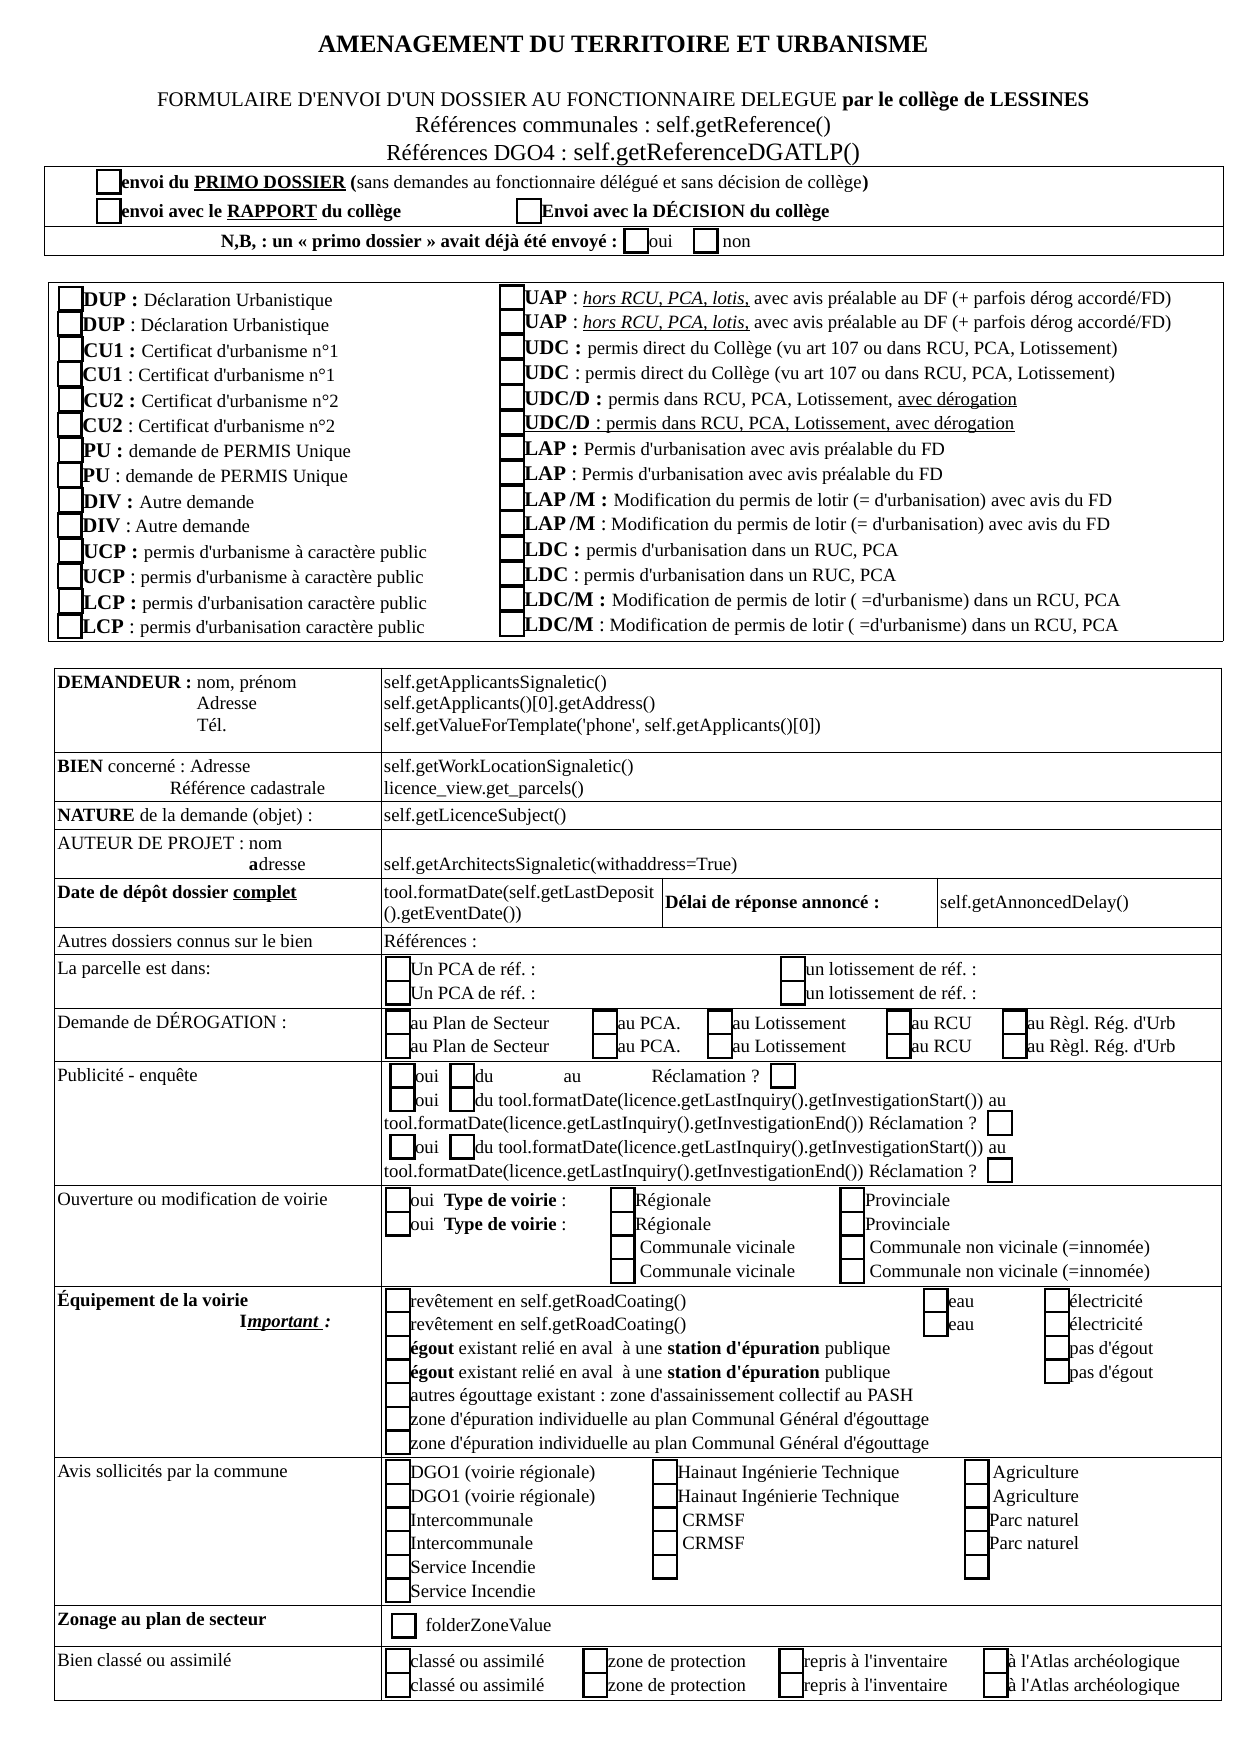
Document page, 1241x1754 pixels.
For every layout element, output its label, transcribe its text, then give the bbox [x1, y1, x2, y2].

table_header [592, 957, 774, 1004]
table_cell Envoi avec la DÉCISION du collège [512, 196, 1223, 226]
table_cell [382, 1458, 1221, 1605]
table_header DGO1 (voirie régionale) DGO1 (voirie régionale) [411, 1460, 651, 1507]
title Références DGO4 : self.getReferenceDGATLP() [47, 137, 1199, 166]
table_cell Intercommunale Intercommunale [411, 1508, 651, 1555]
table_cell tool.formatDate(self.getLastDeposit().getEventDate()) [382, 879, 662, 927]
table_header revêtement en self.getRoadCoating() revêtement en self.getRoadCoating() [411, 1289, 922, 1336]
table_header DUP : Déclaration Urbanistique DUP : Déclaration Urbanistique CU1 : Certificat d'urbanisme n°1 CU1 : Certificat d'urbanisme n°1 CU2 : Certificat d'urbanisme n°2 CU2 : Certificat d'urbanisme n°2 PU : demande de PERMIS Unique PU : demande de PERMIS Unique DIV : Autre demande DIV : Autre demande UCP : permis d'urbanisme à caractère public UCP : permis d'urbanisme à caractère public LCP : permis d'urbanisation caractère public LCP : permis d'urbanisation caractère public [49, 283, 495, 641]
table_header repris à l'inventaire repris à l'inventaire [804, 1649, 981, 1697]
table_header envoi du PRIMO DOSSIER (sans demandes au fonctionnaire délégué et sans décision de collège) [45, 167, 1223, 196]
table_cell CRMSF CRMSF [678, 1508, 962, 1555]
table_header Un PCA de réf. : Un PCA de réf. : [411, 957, 592, 1004]
table_cell self.getAnnoncedDelay() [938, 879, 1221, 927]
table_cell [382, 955, 1221, 1007]
table_header oui Type de voirie : oui Type de voirie : [384, 1188, 608, 1283]
table_header Provinciale Provinciale Communale non vicinale (=innomée) Communale non vicinale (=innomée) [865, 1188, 1218, 1283]
table_header zone de protection zone de protection [608, 1649, 777, 1697]
table_header au RCU au RCU [912, 1011, 996, 1058]
title Références communales : self.getReference() [47, 111, 1199, 137]
table_cell [382, 1186, 1221, 1286]
table_cell zone d'épuration individuelle au plan Communal Général d'égouttage zone d'épuration individuelle au plan Communal Général d'égouttage [411, 1407, 1043, 1454]
table_cell [1043, 1407, 1218, 1454]
table_header au Lotissement au Lotissement [733, 1011, 884, 1058]
table_header [384, 1608, 419, 1643]
table_cell [382, 1606, 1221, 1646]
table_cell [963, 1555, 1218, 1602]
table_header Hainaut Ingénierie Technique Hainaut Ingénierie Technique [678, 1460, 962, 1507]
table_cell Références : [382, 928, 1221, 954]
table_cell NATURE de la demande (objet) : [55, 802, 381, 828]
table_cell égout existant relié en aval à une station d'épuration publique égout existant relié en aval à une station d'épuration publique [411, 1336, 1043, 1383]
table_cell envoi avec le RAPPORT du collège [45, 196, 512, 226]
table_cell N,B, : un « primo dossier » avait déjà été envoyé : oui non [45, 227, 1223, 255]
text AMENAGEMENT DU TERRITOIRE ET URBANISME [47, 29, 1199, 58]
table_cell Équipement de la voirie Important : [55, 1287, 381, 1457]
table_cell Date de dépôt dossier complet [55, 879, 381, 927]
table_header Régionale Régionale Communale vicinale Communale vicinale [636, 1188, 838, 1283]
table_cell Zonage au plan de secteur [55, 1606, 381, 1646]
table_header au Plan de Secteur au Plan de Secteur [411, 1011, 591, 1058]
table_cell [382, 1009, 1221, 1061]
table_cell Service Incendie Service Incendie [411, 1555, 651, 1602]
table_header self.getApplicantsSignaletic() self.getApplicants()[0].getAddress() self.getValueForTemplate('phone', self.getApplicants()[0]) [382, 669, 1221, 752]
table_cell [382, 1287, 1221, 1457]
table_header un lotissement de réf. : un lotissement de réf. : [806, 957, 1036, 1004]
table_cell Autres dossiers connus sur le bien [55, 928, 381, 954]
table_cell oui du au Réclamation ? oui du tool.formatDate(licence.getLastInquiry().getInvestigationStart()) au tool.formatDate(licence.getLastInquiry().getInvestigationEnd()) Réclamation ? oui du tool.formatDate(licence.getLastInquiry().getInvestigationStart()) au tool.formatDate(licence.getLastInquiry().getInvestigationEnd()) Réclamation ? [382, 1062, 1221, 1185]
table_cell AUTEUR DE PROJET : nom adresse [55, 830, 381, 878]
table_cell BIEN concerné : Adresse Référence cadastrale [55, 753, 381, 801]
table_cell Ouverture ou modification de voirie [55, 1186, 381, 1286]
table_header classé ou assimilé classé ou assimilé [411, 1649, 581, 1697]
table_cell self.getWorkLocationSignaletic() licence_view.get_parcels() [382, 753, 1221, 801]
table_header Agriculture Agriculture [990, 1460, 1218, 1507]
table_cell pas d'égout pas d'égout [1070, 1336, 1218, 1383]
table_cell self.getLicenceSubject() [382, 802, 1221, 828]
table_cell [651, 1555, 962, 1602]
table_cell La parcelle est dans: [55, 955, 381, 1007]
table_cell self.getArchitectsSignaletic(withaddress=True) [382, 830, 1221, 878]
table_header DEMANDEUR : nom, prénom Adresse Tél. [55, 669, 381, 752]
table_header UAP : hors RCU, PCA, lotis, avec avis préalable au DF (+ parfois dérog accordé/FD) UAP : hors RCU, PCA, lotis, avec avis préalable au DF (+ parfois dérog accordé/FD) UDC : permis direct du Collège (vu art 107 ou dans RCU, PCA, Lotissement) UDC : permis direct du Collège (vu art 107 ou dans RCU, PCA, Lotissement) UDC/D : permis dans RCU, PCA, Lotissement, avec dérogation UDC/D : permis dans RCU, PCA, Lotissement, avec dérogation LAP : Permis d'urbanisation avec avis préalable du FD LAP : Permis d'urbanisation avec avis préalable du FD LAP /M : Modification du permis de lotir (= d'urbanisation) avec avis du FD LAP /M : Modification du permis de lotir (= d'urbanisation) avec avis du FD LDC : permis d'urbanisation dans un RUC, PCA LDC : permis d'urbanisation dans un RUC, PCA LDC/M : Modification de permis de lotir ( =d'urbanisme) dans un RCU, PCA LDC/M : Modification de permis de lotir ( =d'urbanisme) dans un RCU, PCA [495, 283, 1223, 641]
table_header à l'Atlas archéologique à l'Atlas archéologique [1009, 1649, 1218, 1697]
table_cell Avis sollicités par la commune [55, 1458, 381, 1605]
table_header électricité électricité [1070, 1289, 1218, 1336]
table_cell Délai de réponse annoncé : [663, 879, 937, 927]
table_cell Demande de DÉROGATION : [55, 1009, 381, 1061]
table_header au PCA. au PCA. [618, 1011, 706, 1058]
table_header au Règl. Rég. d'Urb au Règl. Rég. d'Urb [1028, 1011, 1218, 1058]
table_cell Bien classé ou assimilé [55, 1647, 381, 1699]
table_cell Publicité - enquête [55, 1062, 381, 1185]
table_header [1036, 957, 1218, 1004]
title FORMULAIRE D'ENVOI D'UN DOSSIER AU FONCTIONNAIRE DELEGUE par le collège de LESSINES [47, 87, 1199, 111]
table_cell Parc naturel Parc naturel [990, 1508, 1218, 1555]
table_header folderZoneValue [420, 1608, 1056, 1643]
table_header eau eau [949, 1289, 1043, 1336]
table_cell [1043, 1383, 1218, 1407]
table_cell [382, 1647, 1221, 1699]
table_cell autres égouttage existant : zone d'assainissement collectif au PASH [411, 1383, 1043, 1407]
